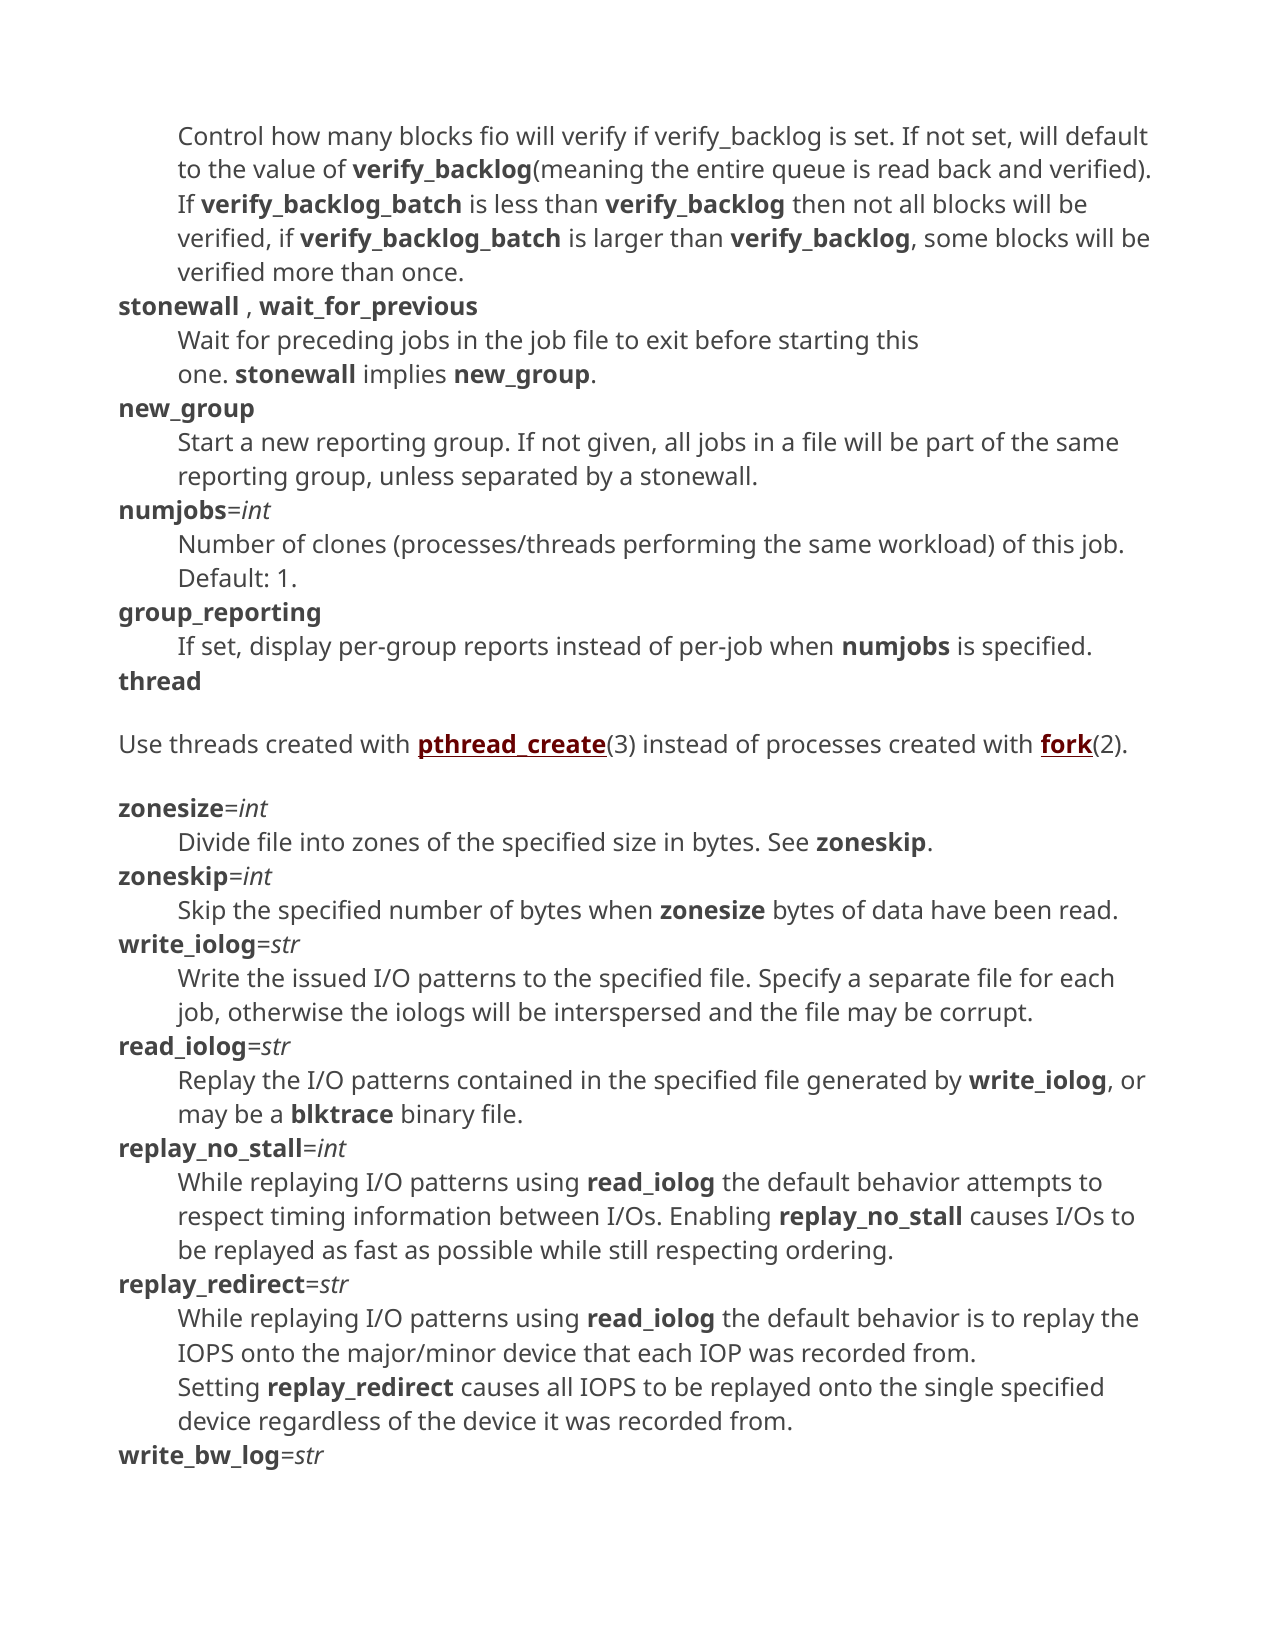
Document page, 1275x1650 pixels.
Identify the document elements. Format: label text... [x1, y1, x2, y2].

subtitle new_group [118, 391, 1157, 425]
list Wait for preceding jobs in the job file to exit before starting this one. stonewall implies new_group. [177, 322, 1157, 391]
subtitle stonewall , wait_for_previous [118, 288, 1157, 322]
list While replaying I/O patterns using read_iolog the default behavior attempts to respect timing information between I/Os. Enabling replay_no_stall causes I/Os to be replayed as fast as possible while still respecting ordering. [177, 1165, 1157, 1267]
subtitle zonesize=int [118, 790, 1157, 824]
subtitle zoneskip=int [118, 858, 1157, 892]
subtitle replay_no_stall=int [118, 1131, 1157, 1165]
subtitle read_iolog=str [118, 1029, 1157, 1063]
list Write the issued I/O patterns to the specified file. Specify a separate file for each job, otherwise the iologs will be interspersed and the file may be corrupt. [177, 961, 1157, 1029]
list Start a new reporting group. If not given, all jobs in a file will be part of the same reporting group, unless separated by a stonewall. [177, 425, 1157, 493]
subtitle thread [118, 663, 1157, 697]
list If set, display per-group reports instead of per-job when numjobs is specified. [177, 629, 1157, 663]
subtitle Use threads created with pthread_create(3) instead of processes created with fork(2). [118, 727, 1157, 761]
subtitle write_bw_log=str [118, 1437, 1157, 1471]
subtitle write_iolog=str [118, 926, 1157, 961]
subtitle group_reporting [118, 595, 1157, 629]
subtitle numjobs=int [118, 493, 1157, 527]
list Control how many blocks fio will verify if verify_backlog is set. If not set, will default to the value of verify_backlog(meaning the entire queue is read back and verified). If verify_backlog_batch is less than verify_backlog then not all blocks will be verified, if verify_backlog_batch is larger than verify_backlog, some blocks will be verified more than once. [177, 118, 1157, 288]
list Number of clones (processes/threads performing the same workload) of this job. Default: 1. [177, 527, 1157, 595]
list Replay the I/O patterns contained in the specified file generated by write_iolog, or may be a blktrace binary file. [177, 1063, 1157, 1131]
list While replaying I/O patterns using read_iolog the default behavior is to replay the IOPS onto the major/minor device that each IOP was recorded from. Setting replay_redirect causes all IOPS to be replayed onto the single specified device regardless of the device it was recorded from. [177, 1301, 1157, 1437]
list Divide file into zones of the specified size in bytes. See zoneskip. [177, 824, 1157, 858]
subtitle replay_redirect=str [118, 1267, 1157, 1301]
list Skip the specified number of bytes when zonesize bytes of data have been read. [177, 892, 1157, 926]
